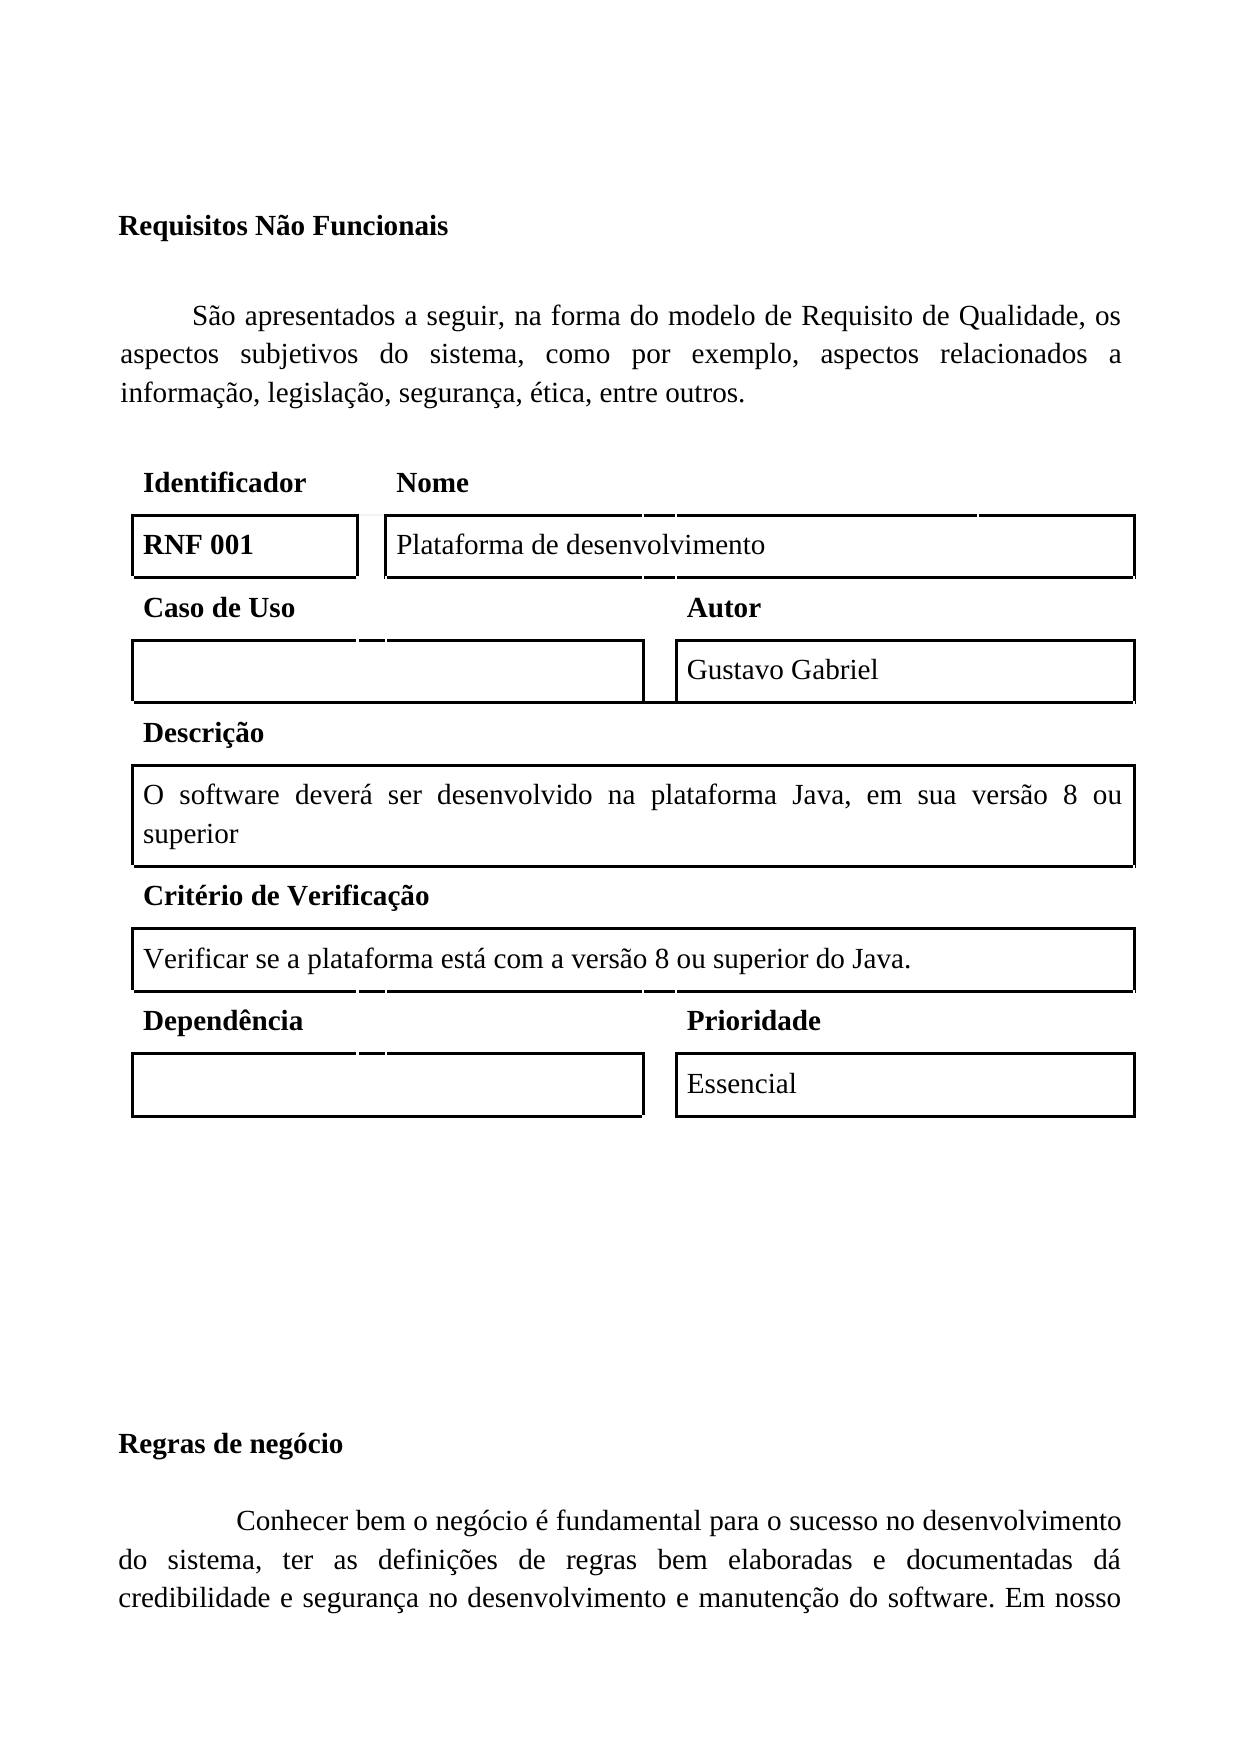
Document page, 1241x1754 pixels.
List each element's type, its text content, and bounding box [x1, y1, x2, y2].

table_header Nome [387, 454, 642, 514]
table_cell [387, 579, 642, 639]
table_cell Plataforma de desenvolvimento [387, 517, 1133, 576]
table_cell Autor [677, 579, 1133, 639]
subtitle Requisitos Não Funcionais [118, 208, 1122, 242]
table_cell [387, 993, 642, 1052]
table_header [677, 454, 977, 514]
table_cell Prioridade [677, 993, 1133, 1052]
table_cell [645, 1055, 675, 1115]
table_cell Critério de Verificação [134, 868, 1133, 927]
table_cell Caso de Uso [134, 579, 356, 639]
text Regras de negócio [118, 1426, 1122, 1460]
table_cell [644, 993, 675, 1052]
table_header [644, 454, 675, 514]
table_cell [645, 642, 675, 701]
text São apresentados a seguir, na forma do modelo de Requisito de Qualidade, os aspectos subjetivos do sistema, como por exemplo, aspectos relacionados a informação, legislação, segurança, ética, entre outros. [120, 298, 1122, 409]
table_cell Gustavo Gabriel [678, 642, 1133, 701]
table_cell Descrição [134, 704, 1133, 764]
table_cell [134, 1055, 642, 1115]
table_cell Dependência [134, 993, 356, 1052]
table_cell [134, 642, 642, 701]
table_cell [359, 578, 385, 639]
table_header [979, 454, 1133, 514]
table_header Identificador [134, 454, 356, 514]
table_header [359, 454, 385, 514]
table_cell Essencial [678, 1055, 1133, 1115]
table_cell RNF 001 [134, 517, 356, 576]
table_cell O software deverá ser desenvolvido na plataforma Java, em sua versão 8 ou superior [134, 767, 1133, 865]
table_cell Verificar se a plataforma está com a versão 8 ou superior do Java. [134, 930, 1133, 990]
text Conhecer bem o negócio é fundamental para o sucesso no desenvolvimento do sistema, ter as definições de regras bem elaboradas e documentadas dá credibilidade e segurança no desenvolvimento e manutenção do software. Em nosso [118, 1503, 1122, 1614]
table_cell [359, 516, 384, 576]
table_cell [644, 579, 675, 639]
table_cell [359, 993, 385, 1052]
